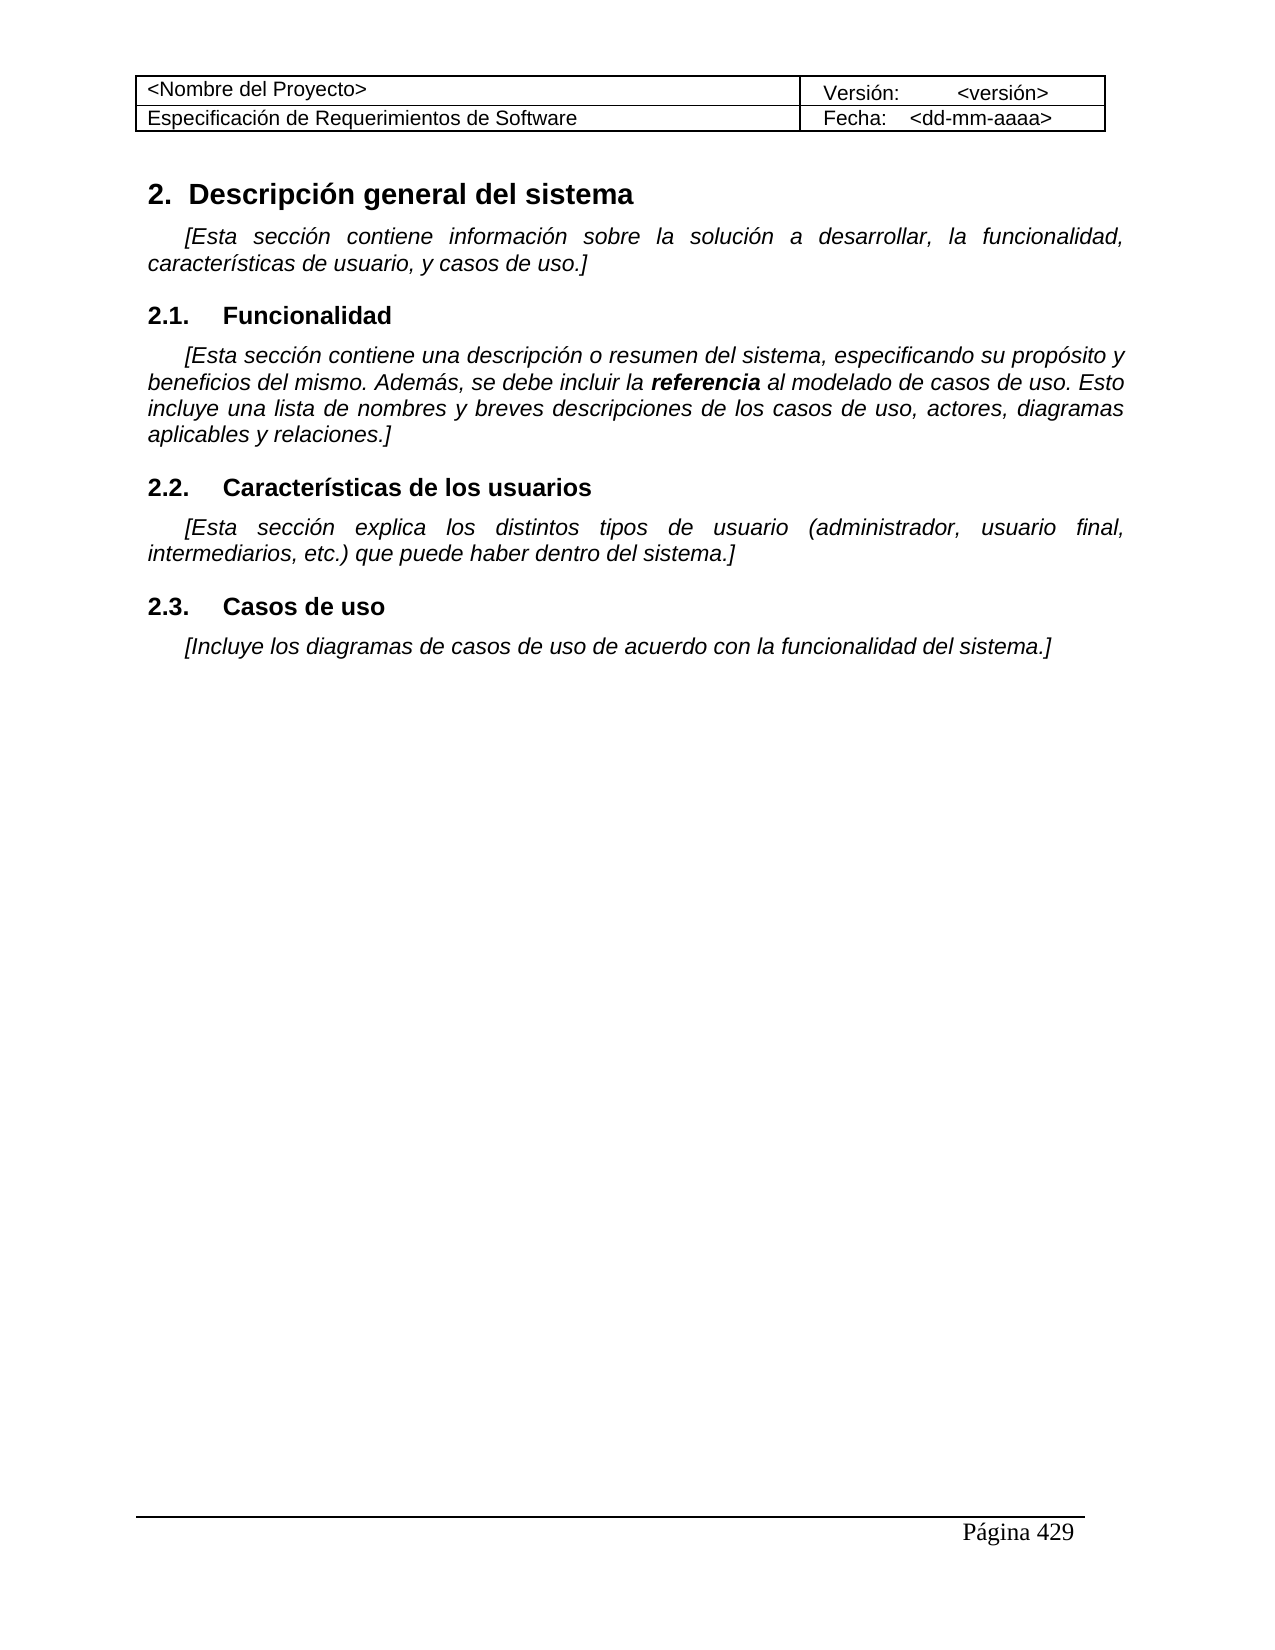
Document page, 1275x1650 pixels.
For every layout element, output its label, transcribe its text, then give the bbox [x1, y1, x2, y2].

subtitle Casos de uso [148, 592, 1127, 620]
text [Esta sección explica los distintos tipos de usuario (administrador, usuario final, intermediarios, etc.) que puede haber dentro del sistema.] [148, 514, 1127, 567]
subtitle Funcionalidad [148, 301, 1127, 330]
subtitle Descripción general del sistema [148, 177, 1127, 211]
text [Esta sección contiene una descripción o resumen del sistema, especificando su propósito y beneficios del mismo. Además, se debe incluir la referencia al modelado de casos de uso. Esto incluye una lista de nombres y breves descripciones de los casos de uso, actores, diagramas aplicables y relaciones.] [148, 342, 1127, 448]
subtitle Características de los usuarios [148, 473, 1127, 501]
text [Esta sección contiene información sobre la solución a desarrollar, la funcionalidad, características de usuario, y casos de uso.] [148, 223, 1127, 276]
text [Incluye los diagramas de casos de uso de acuerdo con la funcionalidad del sistema.] [148, 633, 1127, 659]
